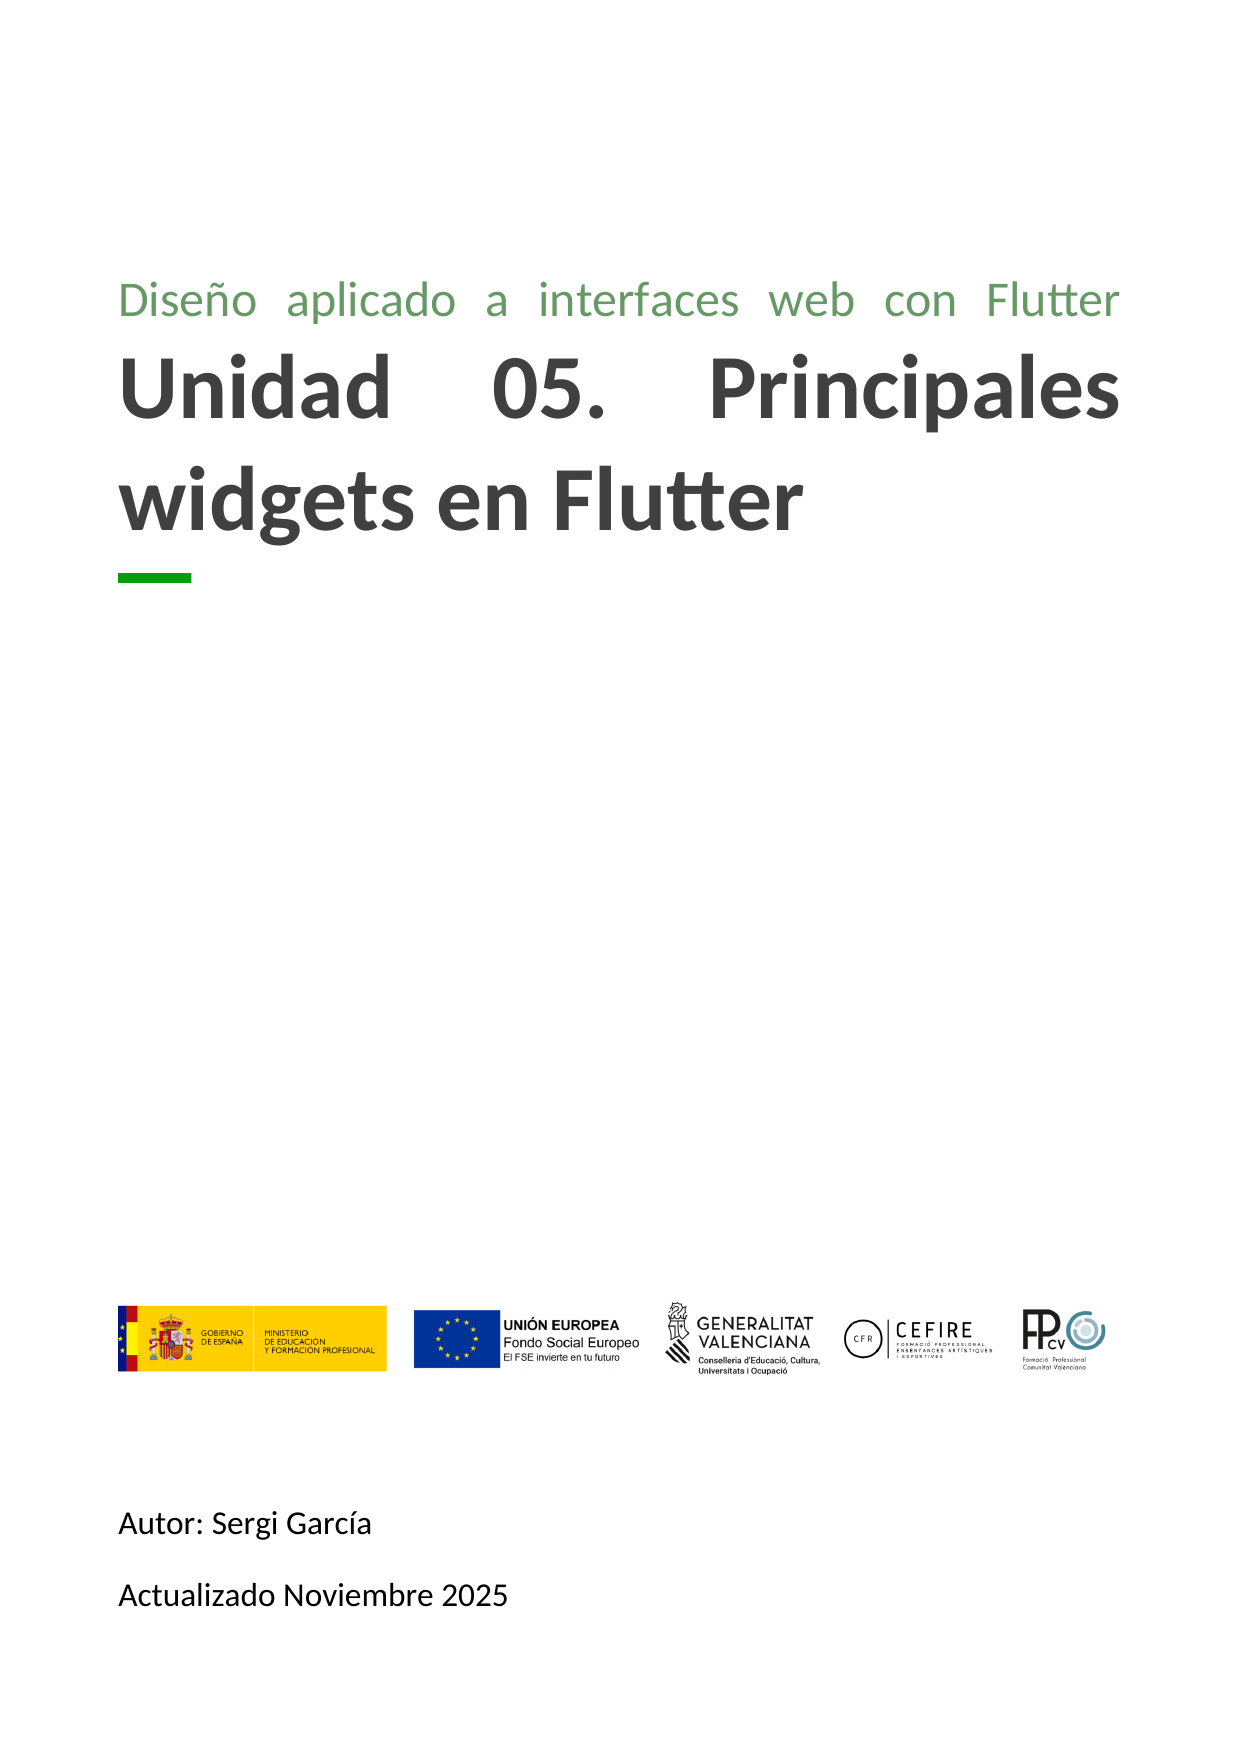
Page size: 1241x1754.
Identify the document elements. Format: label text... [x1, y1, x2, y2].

title Diseño aplicado a interfaces web con Flutter Unidad 05. Principales widgets en Flutter [118, 268, 1122, 553]
text Actualizado Noviembre 2025 [118, 1574, 1122, 1614]
picture [118, 573, 192, 583]
picture [118, 1301, 1123, 1375]
text Autor: Sergi García [118, 1502, 1122, 1543]
